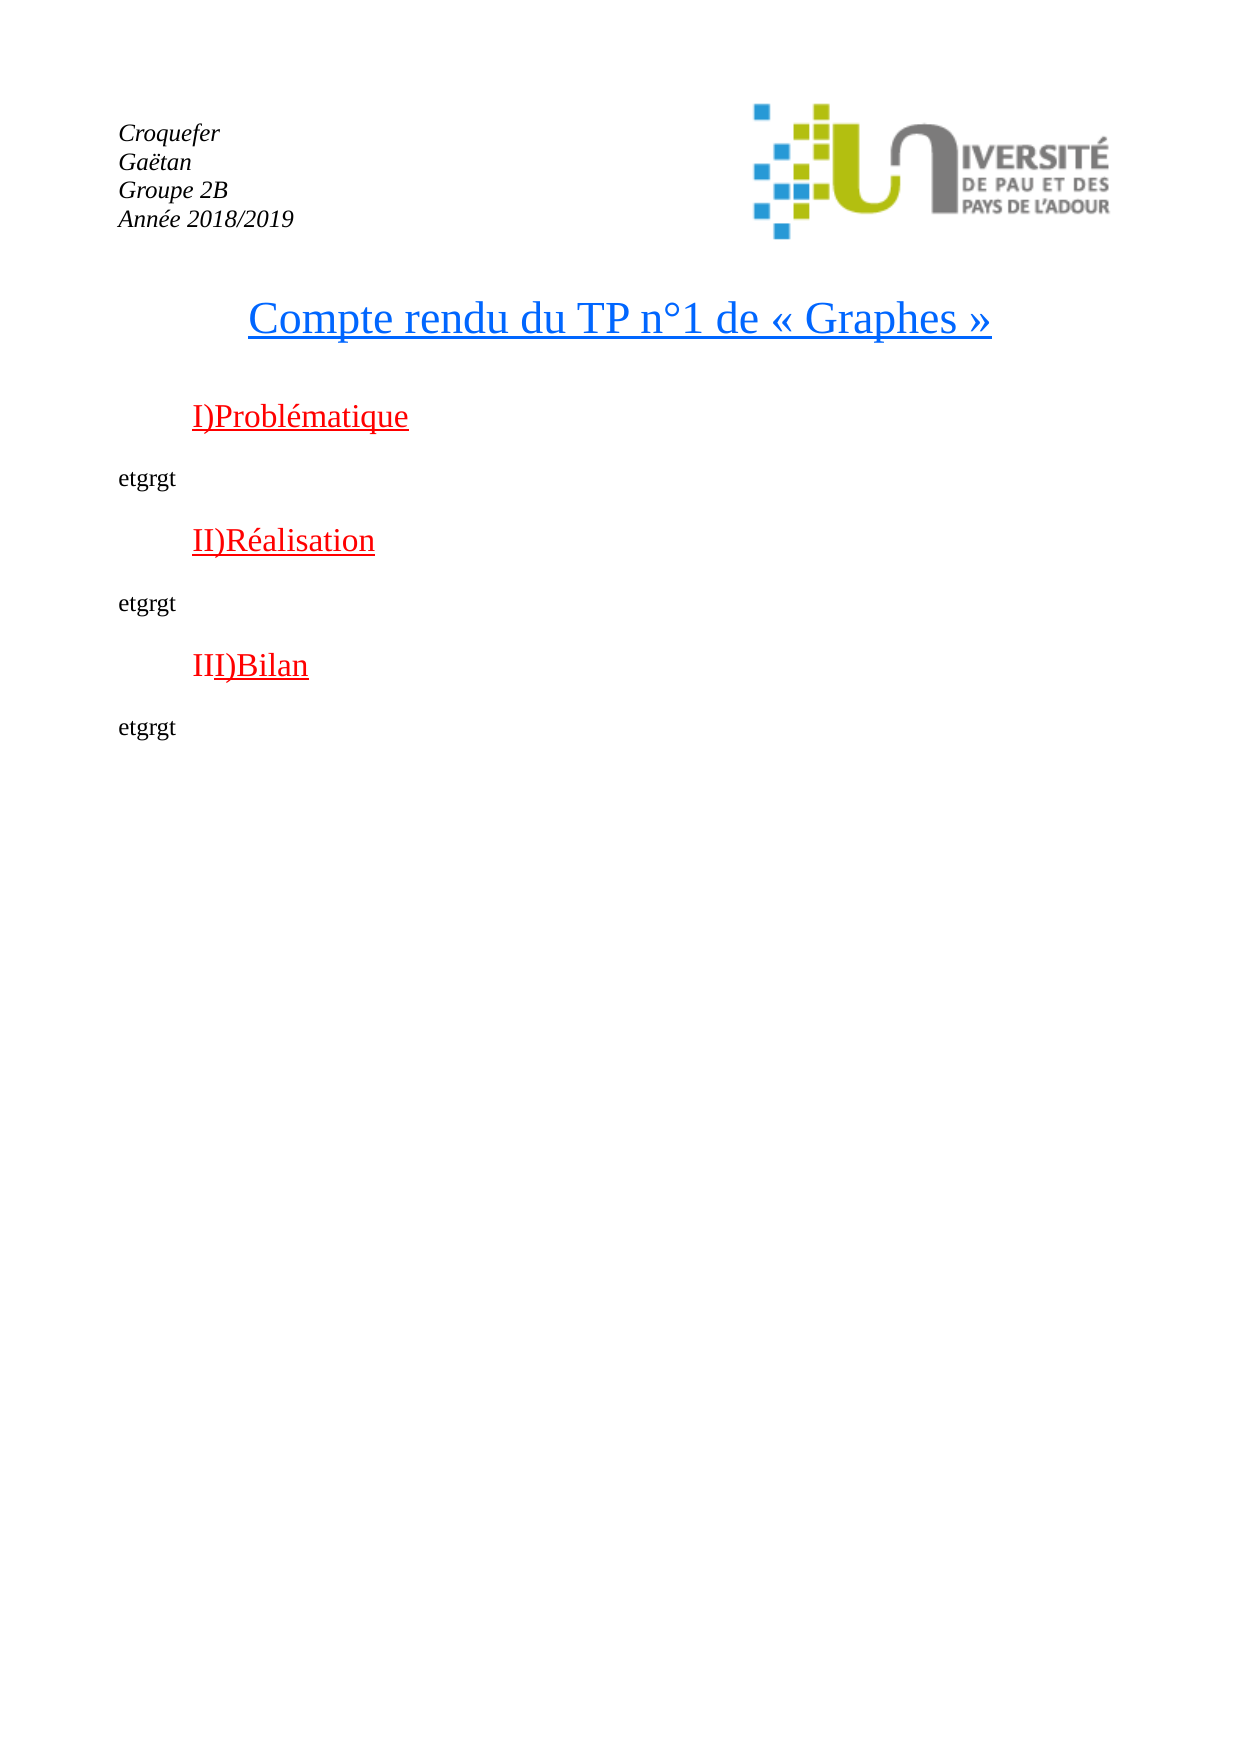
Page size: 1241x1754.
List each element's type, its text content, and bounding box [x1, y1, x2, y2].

text etgrgt [118, 712, 1122, 741]
text III)Bilan [118, 645, 1122, 683]
text Compte rendu du TP n°1 de « Graphes » [118, 291, 1122, 343]
text Groupe 2B [118, 176, 750, 204]
text etgrgt [118, 588, 1122, 616]
text I)Problématique [118, 396, 1122, 434]
text II)Réalisation [118, 521, 1122, 559]
text [1115, 147, 1122, 176]
text Année 2018/2019 [118, 204, 750, 233]
text Croquefer [118, 118, 750, 147]
text [1115, 176, 1122, 204]
text [1115, 118, 1122, 147]
text etgrgt [118, 463, 1122, 492]
text Gaëtan [118, 147, 750, 176]
picture [750, 101, 1115, 241]
